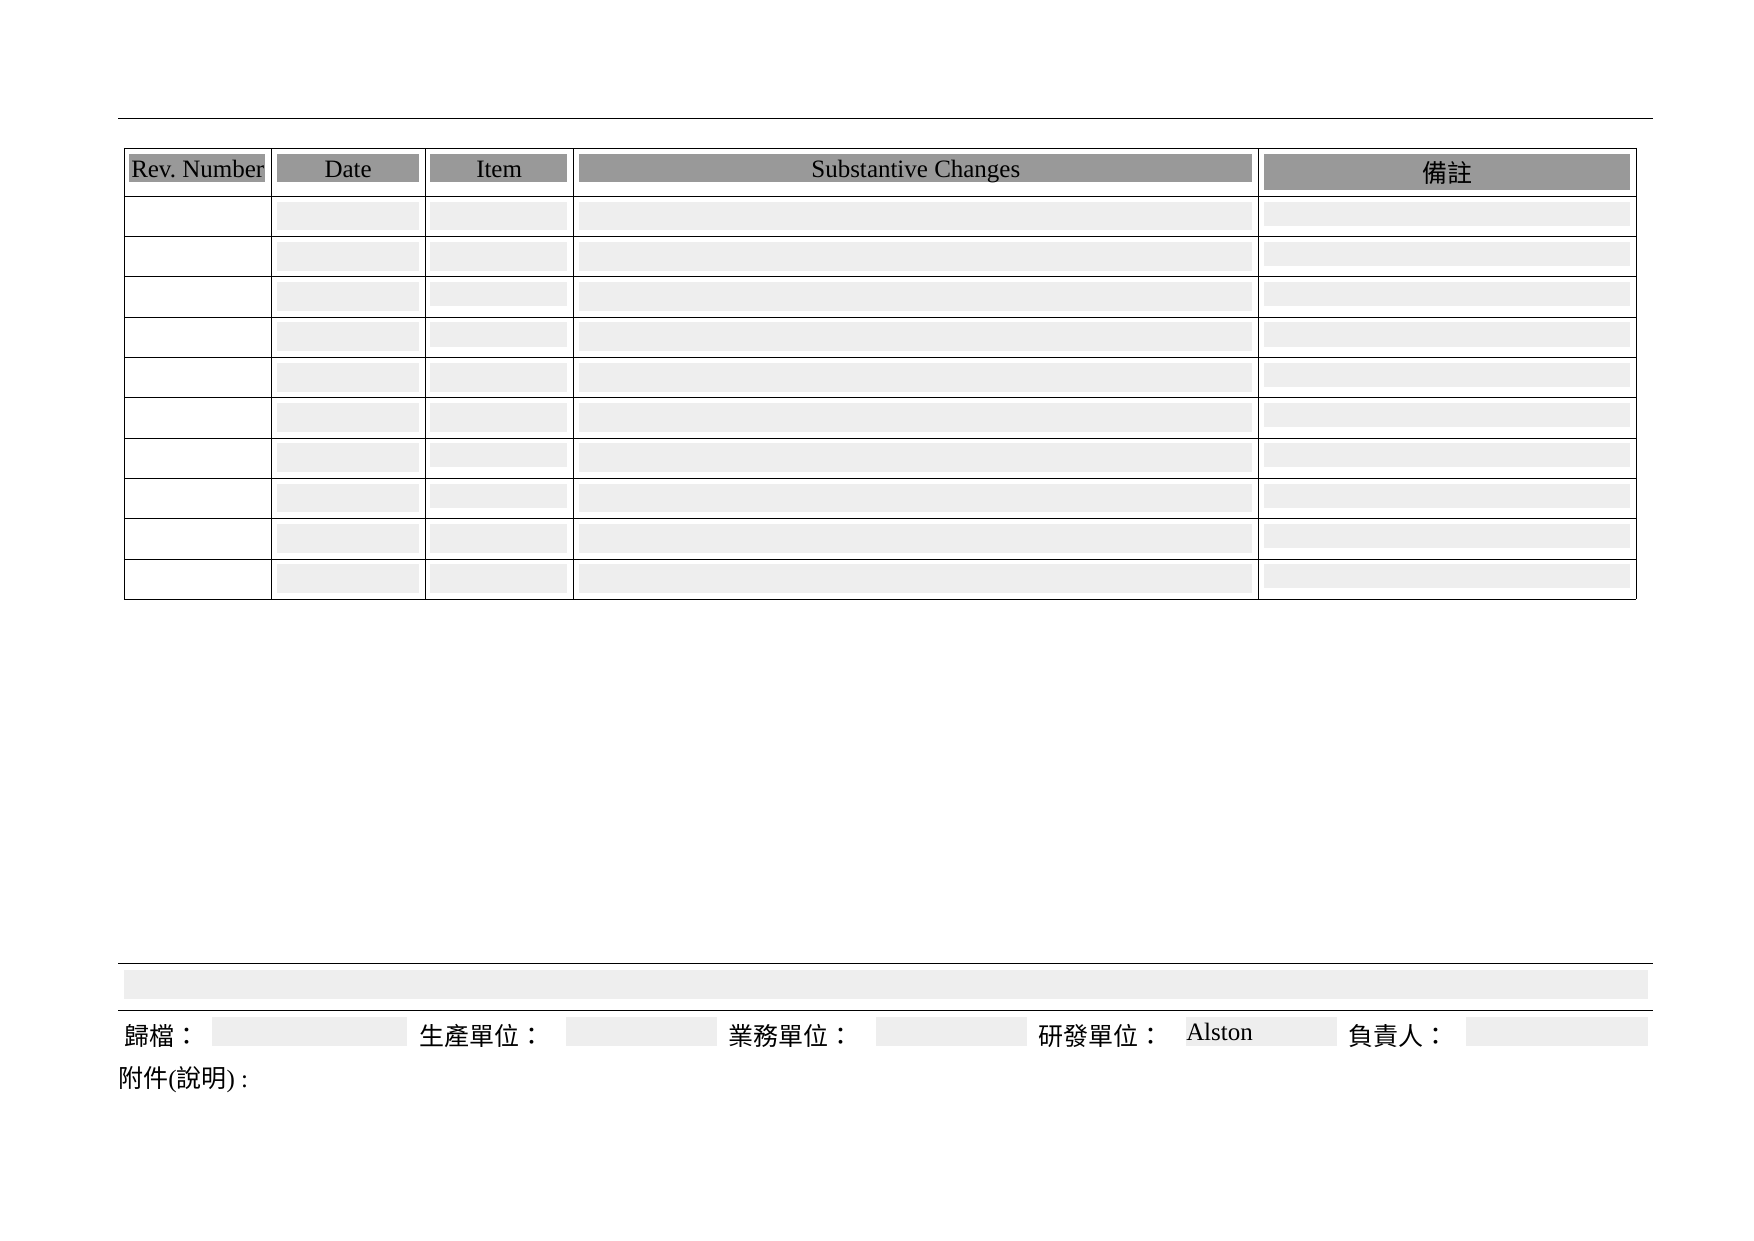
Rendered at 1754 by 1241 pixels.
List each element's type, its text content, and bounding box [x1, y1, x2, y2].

table_header Substantive Changes [574, 149, 1258, 196]
table_cell [118, 119, 1653, 963]
table_cell [574, 237, 1258, 276]
table_cell [1259, 237, 1636, 276]
table_cell [1259, 398, 1636, 438]
table_cell [1259, 439, 1636, 478]
table_cell [426, 358, 573, 397]
table_cell 業務單位： [723, 1011, 871, 1059]
table_cell [125, 237, 271, 276]
table_cell [1259, 519, 1636, 558]
table_cell [1259, 197, 1636, 236]
table_cell [574, 479, 1258, 518]
table_cell [1259, 479, 1636, 518]
table_cell [426, 560, 573, 599]
table_cell [272, 398, 425, 438]
table_header Rev. Number [125, 149, 271, 196]
table_cell Alston [1180, 1011, 1342, 1059]
table_cell [272, 358, 425, 397]
table_cell [1259, 560, 1636, 599]
table_cell [574, 398, 1258, 438]
table_cell [426, 519, 573, 558]
table_cell [1259, 318, 1636, 357]
table_header Item [426, 149, 573, 196]
table_cell [125, 318, 271, 357]
table_cell [426, 479, 573, 518]
table_cell [574, 197, 1258, 236]
table_cell [125, 358, 271, 397]
table_cell [272, 519, 425, 558]
table_cell [207, 1011, 413, 1059]
table_cell [125, 560, 271, 599]
table_cell [272, 439, 425, 478]
table_cell [125, 439, 271, 478]
table_cell [871, 1011, 1033, 1059]
table_cell 生產單位： [413, 1011, 561, 1059]
table_cell [272, 318, 425, 357]
table_cell [1259, 358, 1636, 397]
table_cell 研發單位： [1033, 1011, 1180, 1059]
table_cell 歸檔： [118, 1011, 207, 1059]
table_cell [574, 519, 1258, 558]
table_cell [426, 398, 573, 438]
table_cell [426, 237, 573, 276]
table_cell [272, 560, 425, 599]
table_cell 負責人： [1343, 1011, 1460, 1059]
text 附件(說明) : [118, 1059, 1636, 1095]
table_cell [574, 560, 1258, 599]
table_cell [426, 318, 573, 357]
table_cell [125, 398, 271, 438]
table_cell [125, 519, 271, 558]
table_cell [561, 1011, 723, 1059]
table_cell [1259, 277, 1636, 317]
table_cell [574, 439, 1258, 478]
table_cell [125, 277, 271, 317]
table_cell [125, 479, 271, 518]
table_header 備註 [1259, 149, 1636, 196]
table_cell [574, 358, 1258, 397]
table_cell [574, 318, 1258, 357]
table_cell [1460, 1011, 1653, 1059]
table_cell [272, 479, 425, 518]
table_cell [272, 197, 425, 236]
table_header Date [272, 149, 425, 196]
table_cell [426, 439, 573, 478]
table_cell [118, 964, 1653, 1010]
table_cell [426, 277, 573, 317]
table_cell [574, 277, 1258, 317]
table_cell [125, 197, 271, 236]
table_cell [426, 197, 573, 236]
table_cell [272, 277, 425, 317]
table_cell [272, 237, 425, 276]
